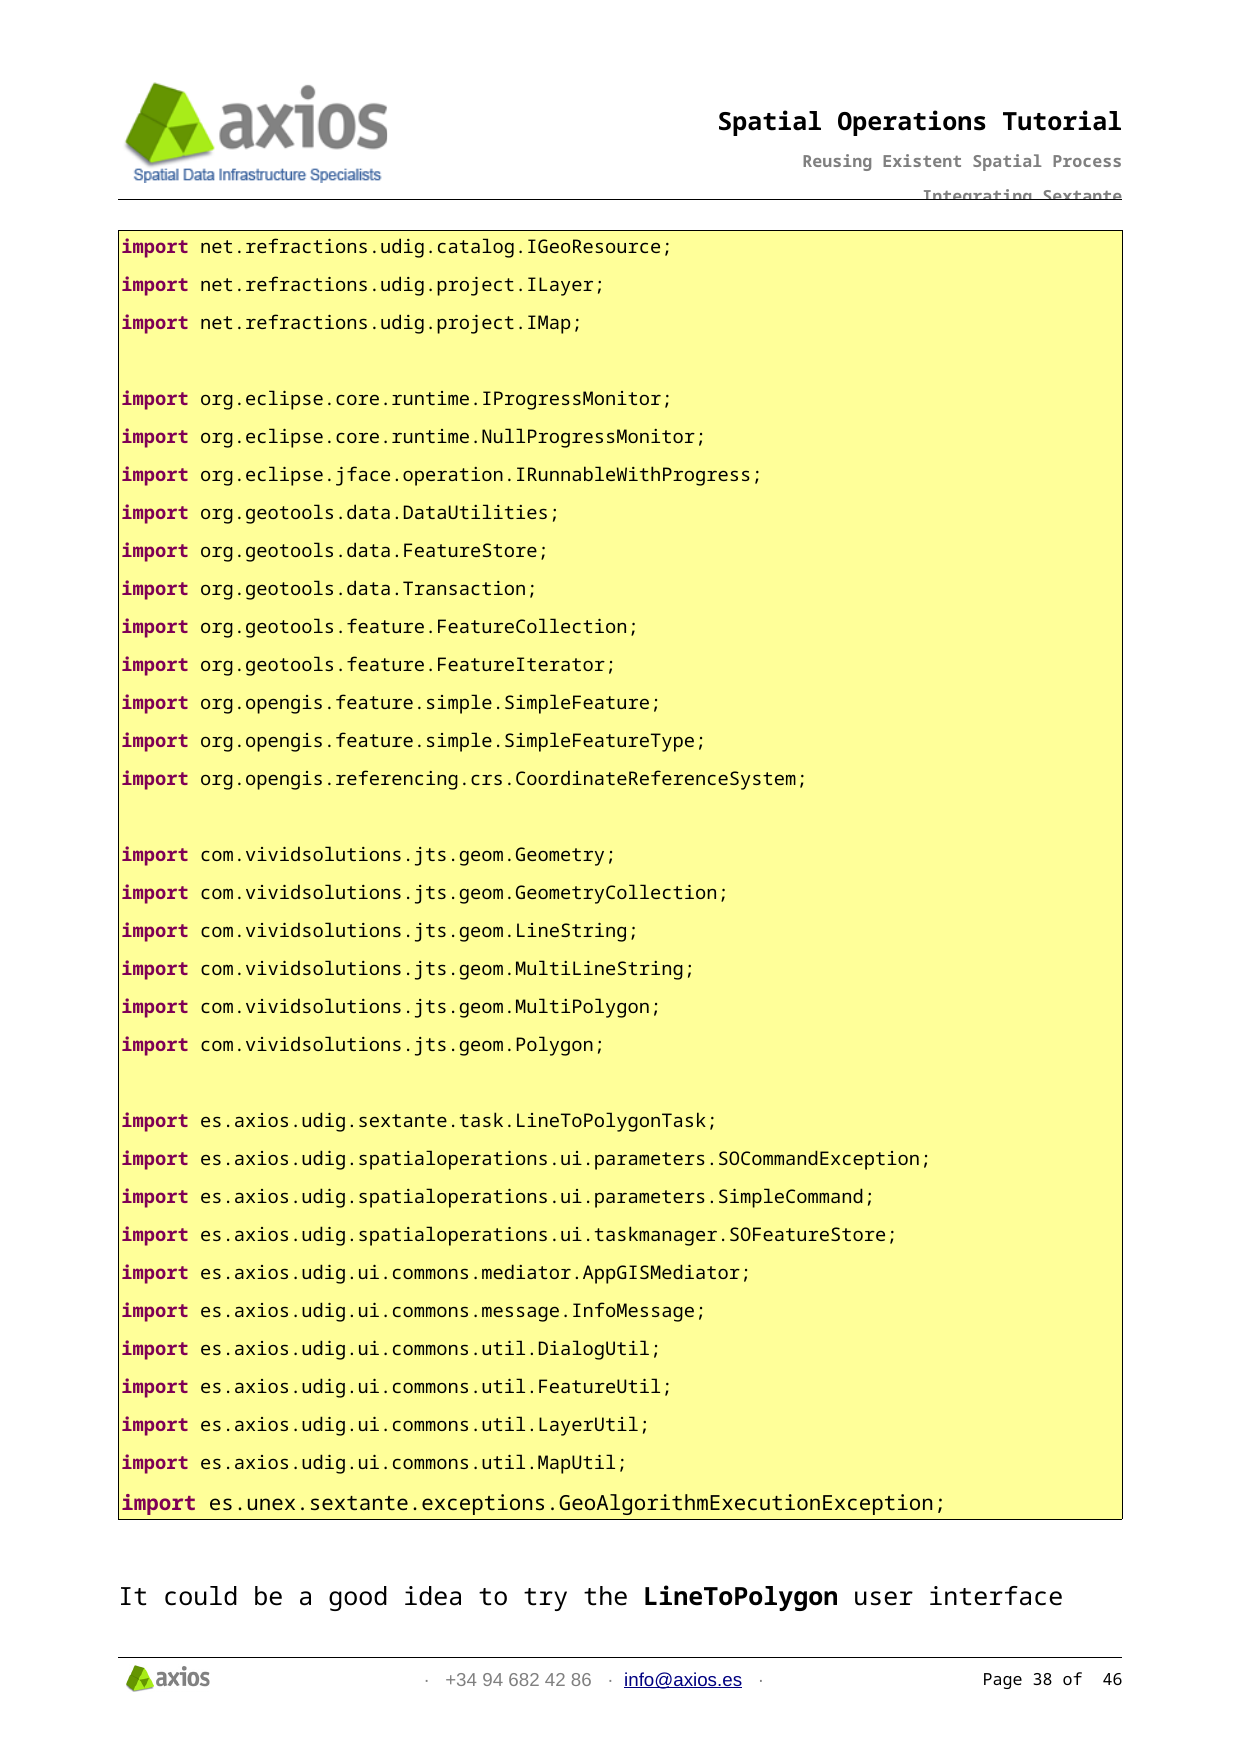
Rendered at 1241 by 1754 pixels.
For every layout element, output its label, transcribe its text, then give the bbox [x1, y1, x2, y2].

picture [121, 81, 388, 183]
text import es.axios.udig.ui.commons.util.DialogUtil; [119, 1332, 1122, 1361]
text import com.vividsolutions.jts.geom.Polygon; [119, 1028, 1122, 1057]
text import com.vividsolutions.jts.geom.Geometry; [119, 838, 1122, 867]
text import org.geotools.data.Transaction; [119, 572, 1122, 601]
text import net.refractions.udig.project.IMap; [119, 306, 1122, 334]
text import es.axios.udig.sextante.task.LineToPolygonTask; [119, 1104, 1122, 1133]
text import es.axios.udig.ui.commons.util.LayerUtil; [119, 1408, 1122, 1437]
text import org.opengis.feature.simple.SimpleFeatureType; [119, 724, 1122, 753]
text import org.opengis.referencing.crs.CoordinateReferenceSystem; [119, 762, 1122, 791]
text import net.refractions.udig.catalog.IGeoResource; [119, 231, 1122, 258]
text import org.geotools.data.FeatureStore; [119, 534, 1122, 563]
text import es.axios.udig.ui.commons.mediator.AppGISMediator; [119, 1256, 1122, 1285]
text import com.vividsolutions.jts.geom.LineString; [119, 914, 1122, 943]
text import es.axios.udig.ui.commons.util.FeatureUtil; [119, 1371, 1122, 1399]
text import org.eclipse.jface.operation.IRunnableWithProgress; [119, 458, 1122, 487]
text import com.vividsolutions.jts.geom.MultiLineString; [119, 952, 1122, 981]
text import org.opengis.feature.simple.SimpleFeature; [119, 686, 1122, 715]
text import net.refractions.udig.project.ILayer; [119, 268, 1122, 297]
text import org.geotools.feature.FeatureCollection; [119, 610, 1122, 639]
text It could be a good idea to try the LineToPolygon user interface [118, 1578, 1122, 1612]
text import es.axios.udig.spatialoperations.ui.taskmanager.SOFeatureStore; [119, 1218, 1122, 1247]
text import com.vividsolutions.jts.geom.MultiPolygon; [119, 990, 1122, 1019]
text import org.eclipse.core.runtime.NullProgressMonitor; [119, 420, 1122, 449]
text import org.geotools.data.DataUtilities; [119, 496, 1122, 525]
text import es.axios.udig.ui.commons.message.InfoMessage; [119, 1294, 1122, 1323]
picture [126, 1664, 210, 1692]
text import es.unex.sextante.exceptions.GeoAlgorithmExecutionException; [119, 1484, 1122, 1519]
text import org.geotools.feature.FeatureIterator; [119, 648, 1122, 677]
text import com.vividsolutions.jts.geom.GeometryCollection; [119, 876, 1122, 905]
text import es.axios.udig.spatialoperations.ui.parameters.SimpleCommand; [119, 1180, 1122, 1209]
text import es.axios.udig.spatialoperations.ui.parameters.SOCommandException; [119, 1142, 1122, 1171]
text import es.axios.udig.ui.commons.util.MapUtil; [119, 1447, 1122, 1475]
text import org.eclipse.core.runtime.IProgressMonitor; [119, 382, 1122, 411]
